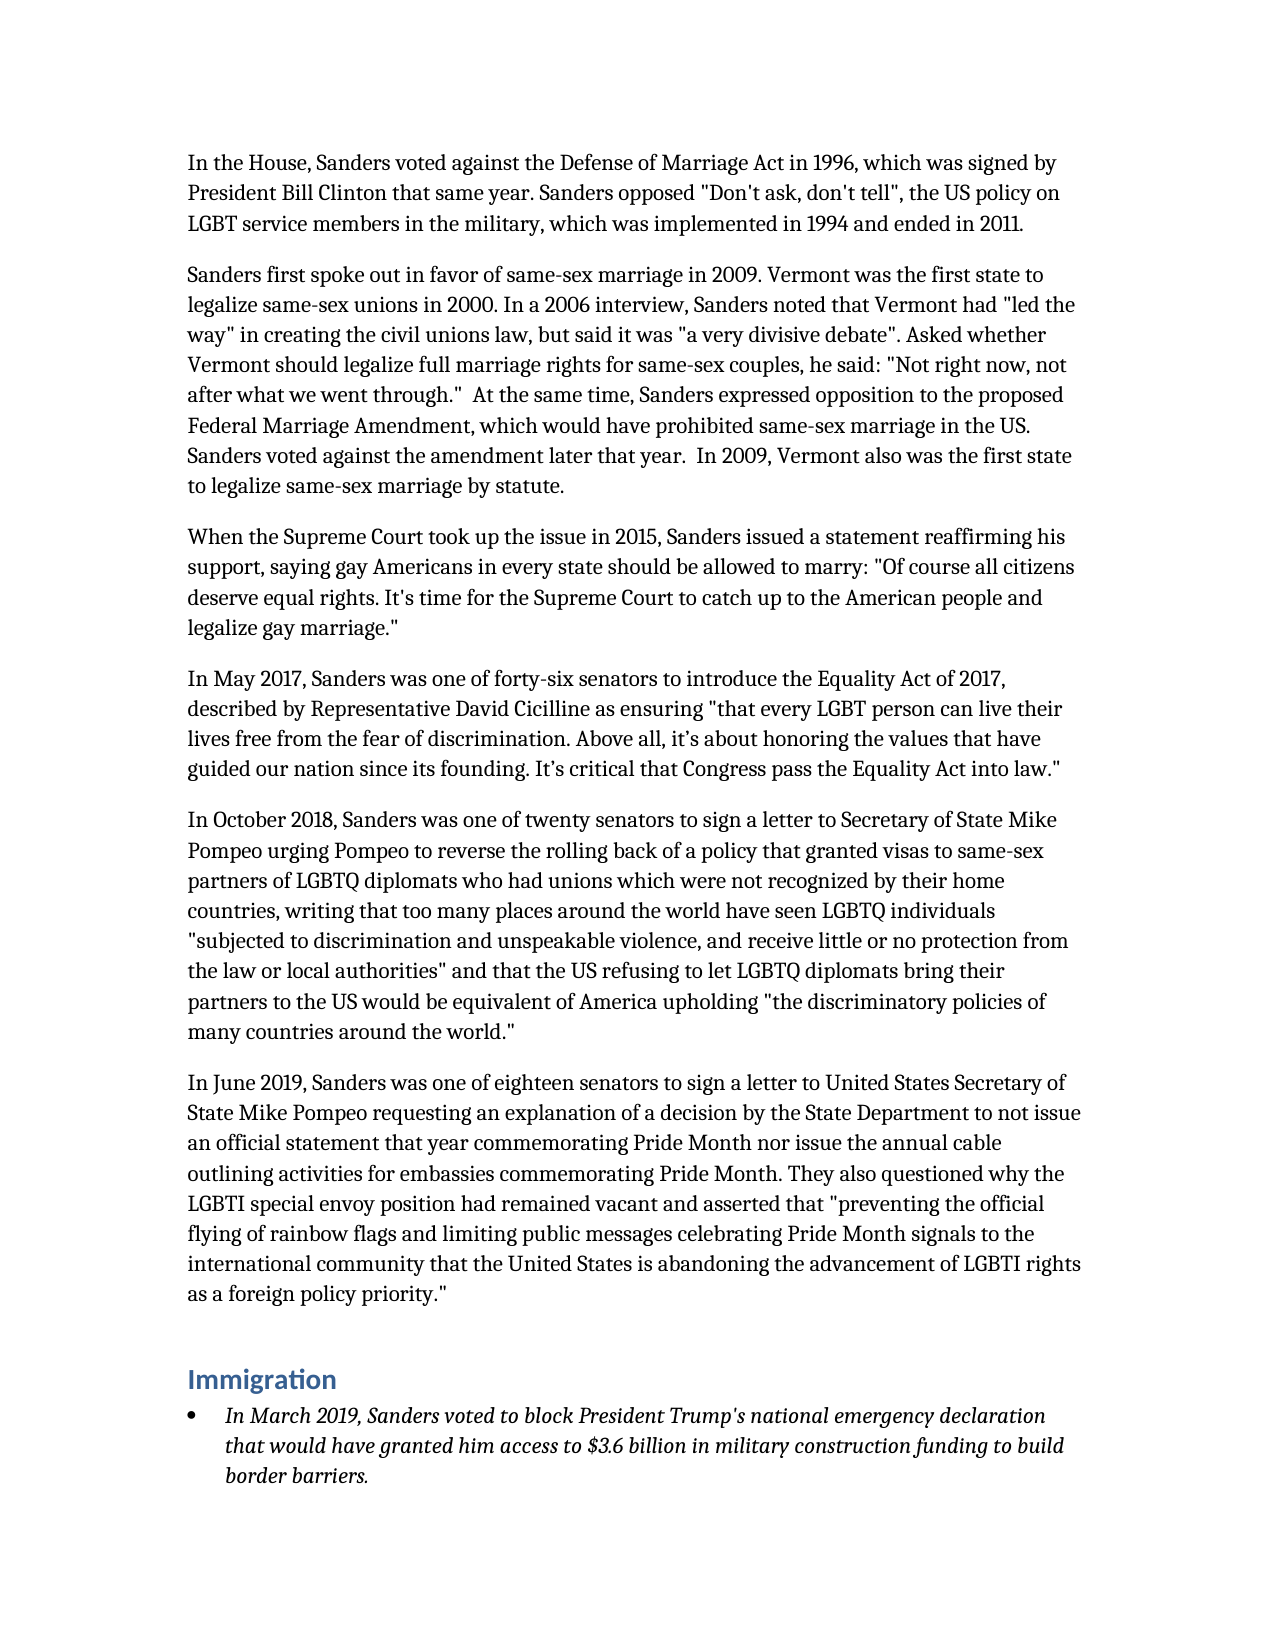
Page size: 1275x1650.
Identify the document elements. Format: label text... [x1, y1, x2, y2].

list In March 2019, Sanders voted to block President Trump's national emergency declaration that would have granted him access to $3.6 billion in military construction funding to build border barriers. [187, 1402, 1087, 1489]
text In the House, Sanders voted against the Defense of Marriage Act in 1996, which was signed by President Bill Clinton that same year. Sanders opposed "Don't ask, don't tell", the US policy on LGBT service members in the military, which was implemented in 1994 and ended in 2011. [187, 150, 1087, 237]
text When the Supreme Court took up the issue in 2015, Sanders issued a statement reaffirming his support, saying gay Americans in every state should be allowed to marry: "Of course all citizens deserve equal rights. It's time for the Supreme Court to catch up to the American people and legalize gay marriage." [187, 524, 1087, 641]
subtitle Immigration [187, 1361, 1087, 1397]
text Sanders first spoke out in favor of same-sex marriage in 2009. Vermont was the first state to legalize same-sex unions in 2000. In a 2006 interview, Sanders noted that Vermont had "led the way" in creating the civil unions law, but said it was "a very divisive debate". Asked whether Vermont should legalize full marriage rights for same-sex couples, he said: "Not right now, not after what we went through." At the same time, Sanders expressed opposition to the proposed Federal Marriage Amendment, which would have prohibited same-sex marriage in the US. Sanders voted against the amendment later that year. In 2009, Vermont also was the first state to legalize same-sex marriage by statute. [187, 261, 1087, 499]
text In October 2018, Sanders was one of twenty senators to sign a letter to Secretary of State Mike Pompeo urging Pompeo to reverse the rolling back of a policy that granted visas to same-sex partners of LGBTQ diplomats who had unions which were not recognized by their home countries, writing that too many places around the world have seen LGBTQ individuals "subjected to discrimination and unspeakable violence, and receive little or no protection from the law or local authorities" and that the US refusing to let LGBTQ diplomats bring their partners to the US would be equivalent of America upholding "the discriminatory policies of many countries around the world." [187, 807, 1087, 1045]
text In June 2019, Sanders was one of eighteen senators to sign a letter to United States Secretary of State Mike Pompeo requesting an explanation of a decision by the State Department to not issue an official statement that year commemorating Pride Month nor issue the annual cable outlining activities for embassies commemorating Pride Month. They also questioned why the LGBTI special envoy position had remained vacant and asserted that "preventing the official flying of rainbow flags and limiting public messages celebrating Pride Month signals to the international community that the United States is abandoning the advancement of LGBTI rights as a foreign policy priority." [187, 1070, 1087, 1308]
text In May 2017, Sanders was one of forty-six senators to introduce the Equality Act of 2017, described by Representative David Cicilline as ensuring "that every LGBT person can live their lives free from the fear of discrimination. Above all, it’s about honoring the values that have guided our nation since its founding. It’s critical that Congress pass the Equality Act into law." [187, 666, 1087, 783]
